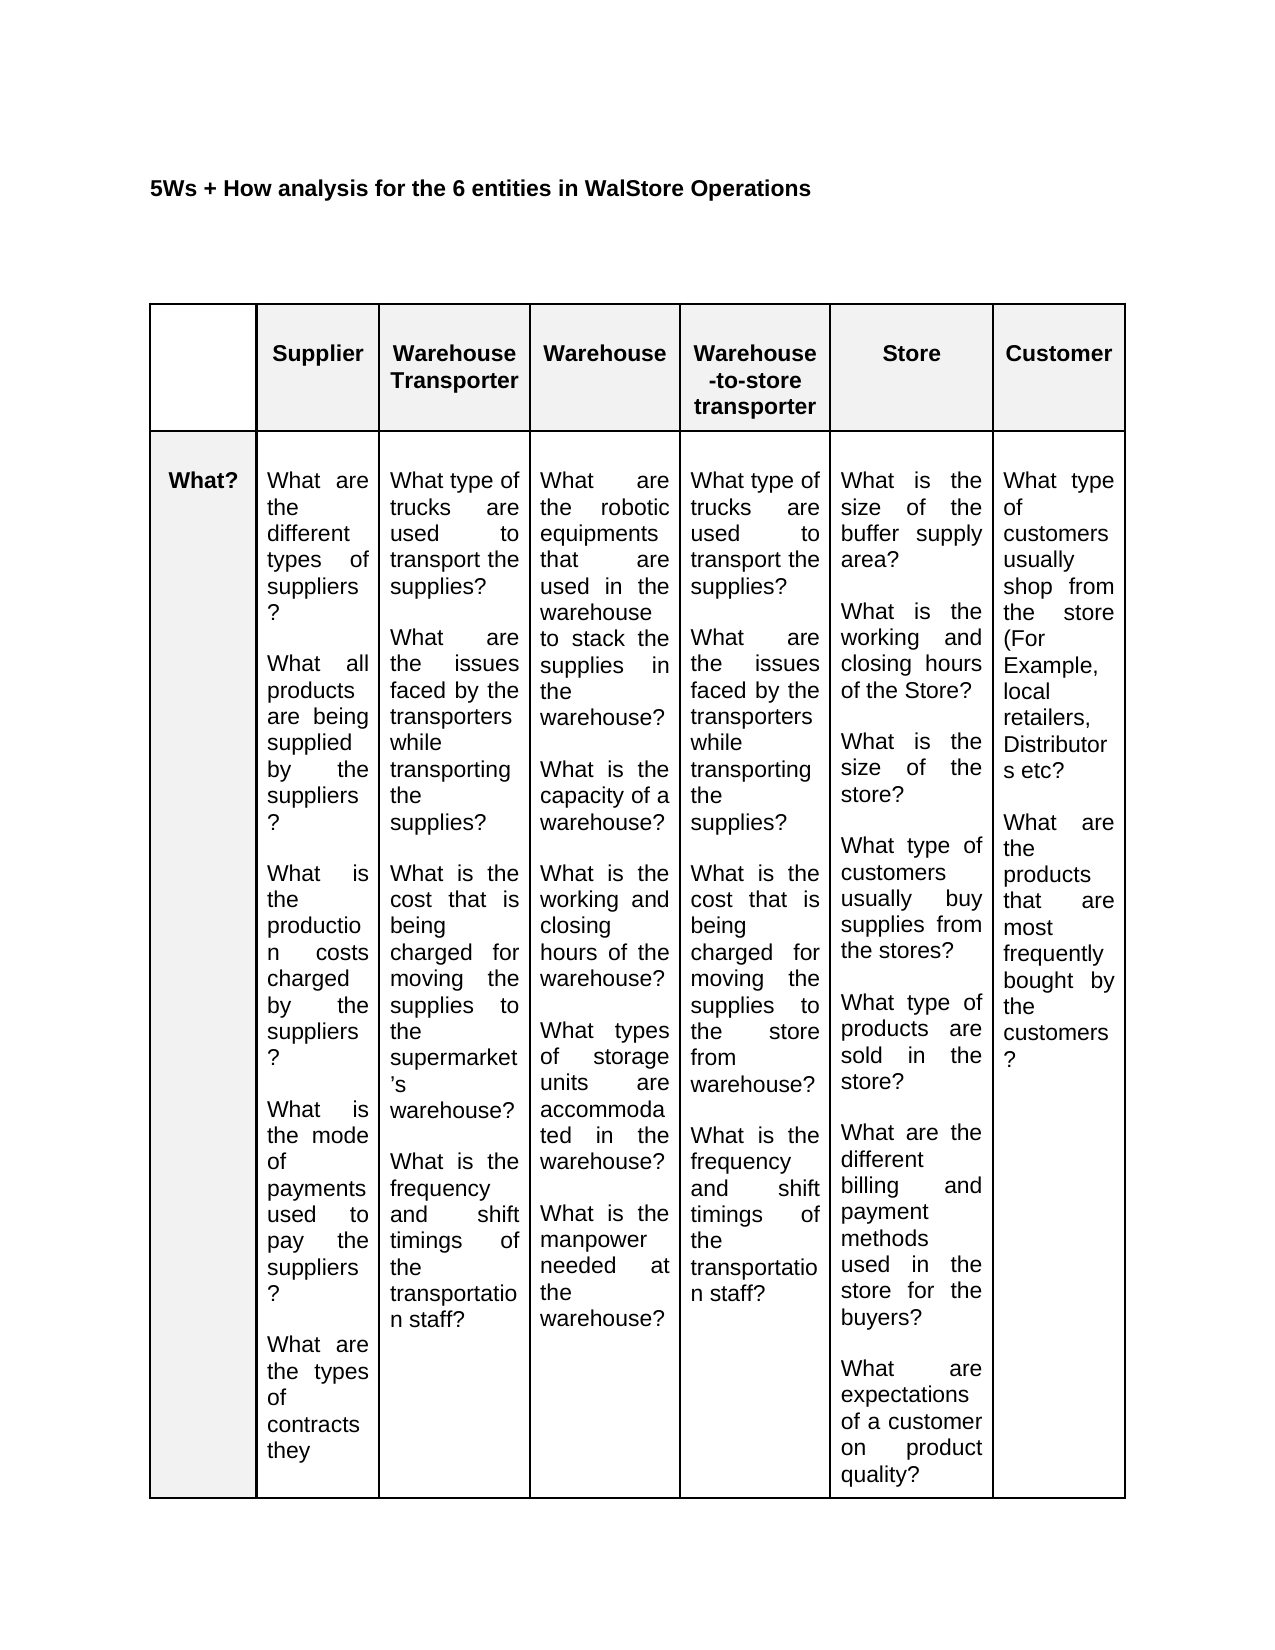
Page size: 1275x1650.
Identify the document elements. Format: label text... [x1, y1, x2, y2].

table_header Store [831, 305, 992, 430]
text 5Ws + How analysis for the 6 entities in WalStore Operations [150, 175, 1125, 201]
table_cell What are the different types of suppliers? What all products are being supplied by the suppliers? What is the production costs charged by the suppliers? What is the mode of payments used to pay the suppliers? What are the types of contracts they [258, 432, 378, 1497]
table_cell What are the robotic equipments that are used in the warehouse to stack the supplies in the warehouse? What is the capacity of a warehouse? What is the working and closing hours of the warehouse? What types of storage units are accommodated in the warehouse? What is the manpower needed at the warehouse? [531, 432, 679, 1497]
table_header Warehouse-to-store transporter [681, 305, 829, 430]
table_header Warehouse Transporter [380, 305, 529, 430]
table_cell What? [151, 432, 255, 1497]
table_cell What is the size of the buffer supply area? What is the working and closing hours of the Store? What is the size of the store? What type of customers usually buy supplies from the stores? What type of products are sold in the store? What are the different billing and payment methods used in the store for the buyers? What are expectations of a customer on product quality? [831, 432, 992, 1497]
table_cell What type of trucks are used to transport the supplies? What are the issues faced by the transporters while transporting the supplies? What is the cost that is being charged for moving the supplies to the store from warehouse? What is the frequency and shift timings of the transportation staff? [681, 432, 829, 1497]
table_cell What type of customers usually shop from the store (For Example, local retailers, Distributors etc? What are the products that are most frequently bought by the customers? [994, 432, 1124, 1497]
table_header [151, 305, 255, 430]
table_header Customer [994, 305, 1124, 430]
table_header Supplier [258, 305, 378, 430]
table_header Warehouse [531, 305, 679, 430]
table_cell What type of trucks are used to transport the supplies? What are the issues faced by the transporters while transporting the supplies? What is the cost that is being charged for moving the supplies to the supermarket’s warehouse? What is the frequency and shift timings of the transportation staff? [380, 432, 529, 1497]
